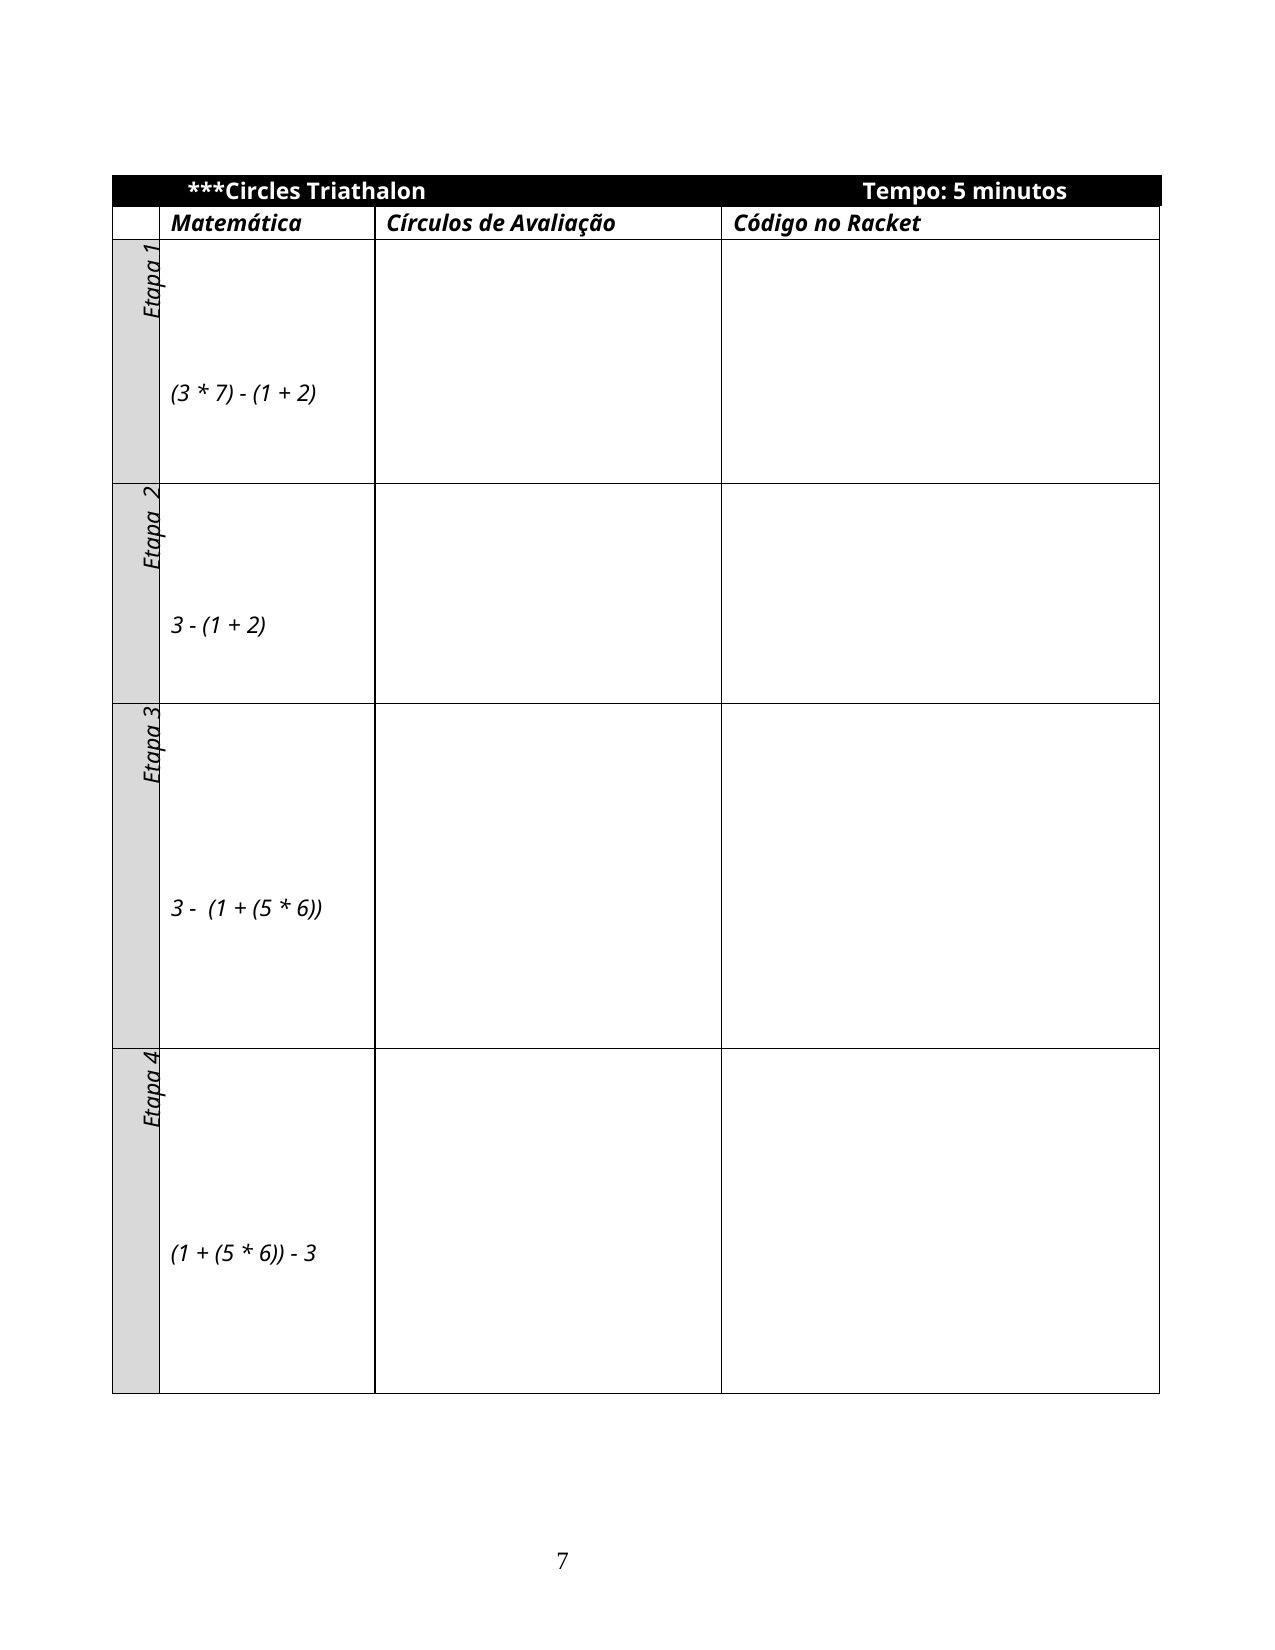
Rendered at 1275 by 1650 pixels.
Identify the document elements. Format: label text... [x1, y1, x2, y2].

table_header Matemática [160, 207, 374, 238]
table_cell Etapa 2 [113, 484, 159, 703]
table_cell Etapa 4 [113, 1049, 159, 1393]
table_cell [376, 704, 721, 1048]
table_cell Etapa 3 [113, 704, 159, 1048]
table_cell Etapa 1 [113, 240, 159, 483]
table_cell [722, 240, 1159, 483]
table_header Círculos de Avaliação [376, 207, 721, 238]
table_cell [722, 484, 1159, 703]
table_cell (3 * 7) - (1 + 2) [160, 240, 374, 483]
table_cell 3 - (1 + (5 * 6)) [160, 704, 374, 1048]
table_header [113, 207, 159, 238]
table_cell [376, 240, 721, 483]
table_header Código no Racket [722, 207, 1159, 238]
table_cell [376, 1049, 721, 1393]
table_cell [722, 1049, 1159, 1393]
table_cell 3 - (1 + 2) [160, 484, 374, 703]
subtitle ***Circles Triathalon Tempo: 5 minutos [112, 175, 1162, 206]
table_cell (1 + (5 * 6)) - 3 [160, 1049, 374, 1393]
table_cell [722, 704, 1159, 1048]
table_cell [376, 484, 721, 703]
